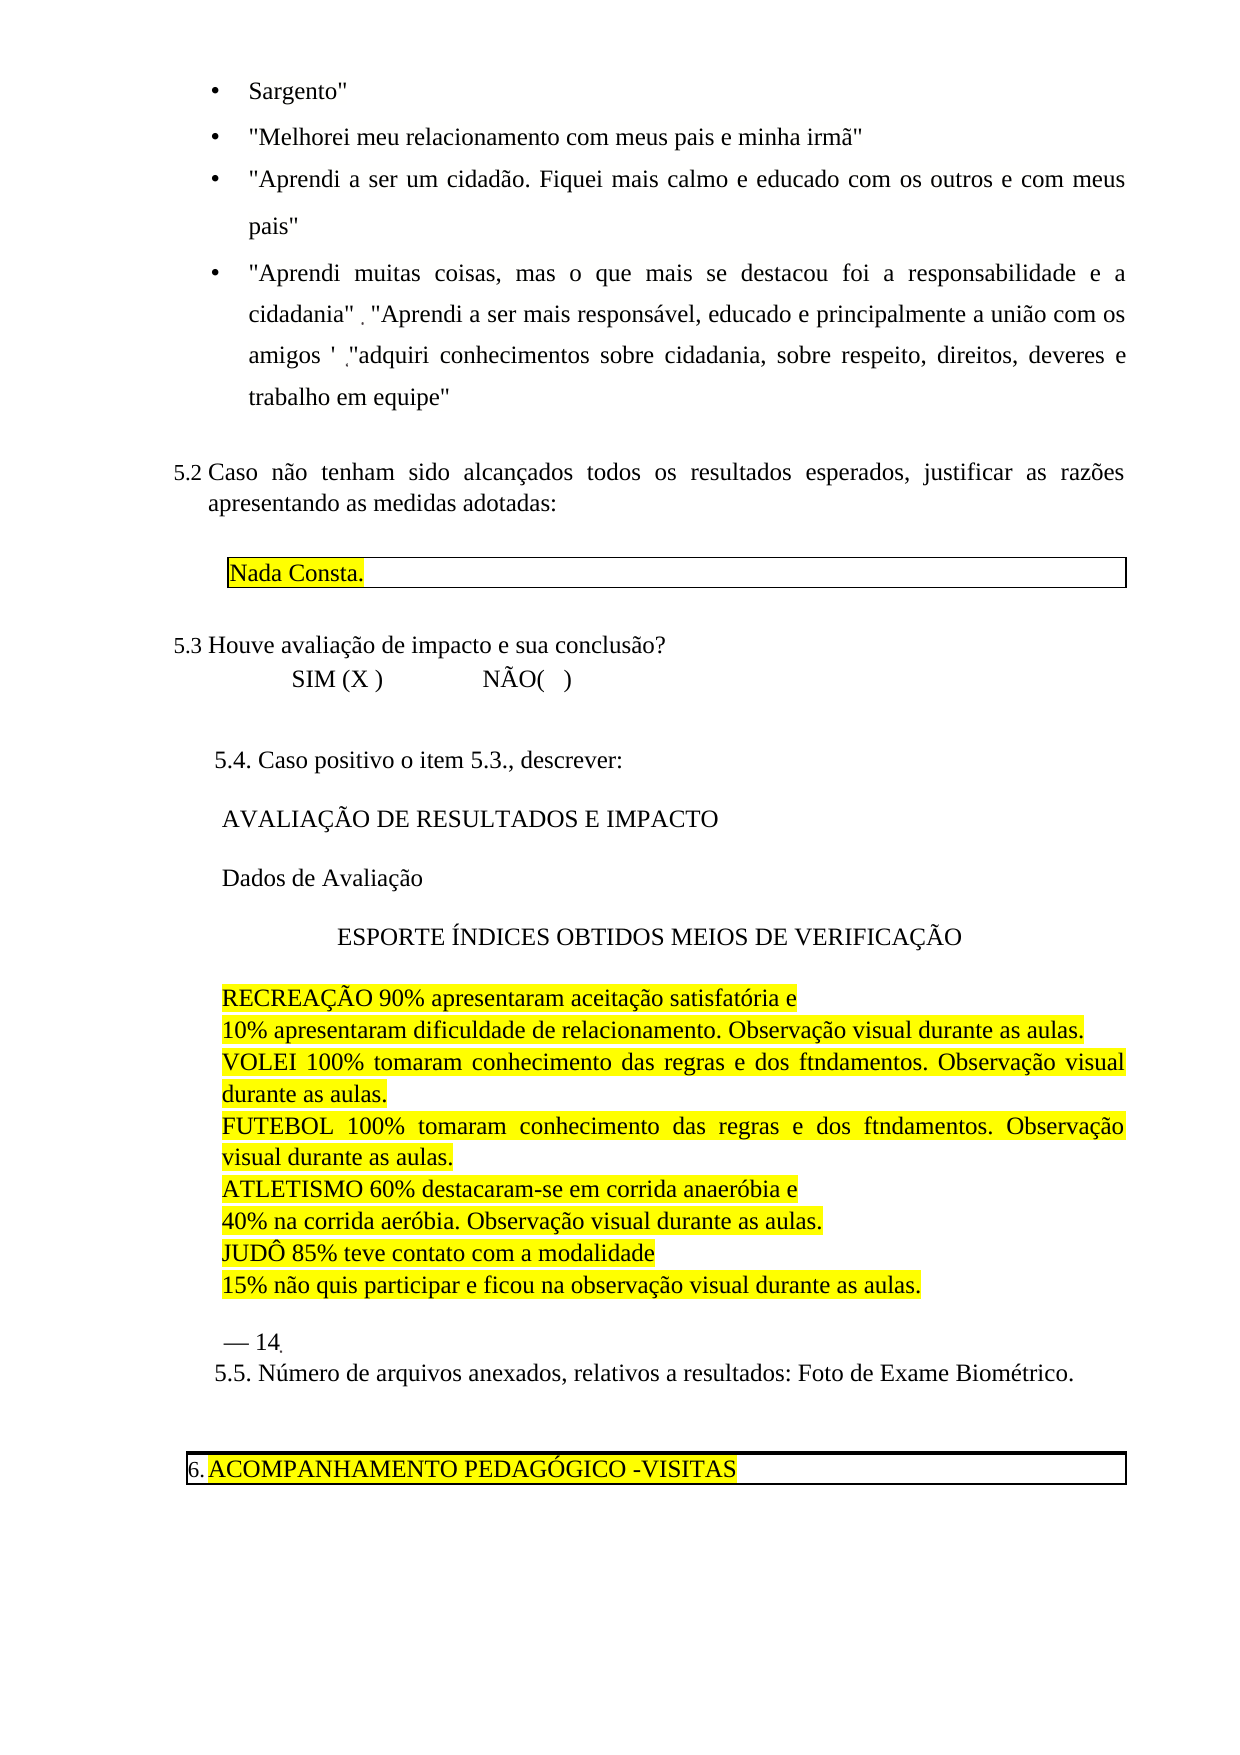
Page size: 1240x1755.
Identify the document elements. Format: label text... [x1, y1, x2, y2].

text SIM (X ) NÃO( ) [208, 664, 1127, 693]
text JUDÔ 85% teve contato com a modalidade [222, 1238, 1126, 1267]
list Caso não tenham sido alcançados todos os resultados esperados, justificar as razões apresentando as medidas adotadas: [173, 457, 1126, 517]
text ESPORTE ÍNDICES OBTIDOS MEIOS DE VERIFICAÇÃO [337, 922, 1011, 951]
list "Melhorei meu relacionamento com meus pais e minha irmã" [211, 122, 1127, 151]
list "Aprendi muitas coisas, mas o que mais se destacou foi a responsabilidade e a cidadania" "Aprendi a ser mais responsável, educado e principalmente a união com os amigos ' "adquiri conhecimentos sobre cidadania, sobre respeito, direitos, deveres e trabalho em equipe" [211, 258, 1127, 411]
text RECREAÇÃO 90% apresentaram aceitação satisfatória e [222, 983, 1126, 1012]
list Houve avaliação de impacto e sua conclusão? [173, 630, 1126, 659]
text Dados de Avaliação [222, 863, 1126, 892]
text 5.4. Caso positivo o item 5.3., descrever: [214, 745, 1126, 774]
list Sargento" [211, 76, 1127, 105]
text AVALIAÇÃO DE RESULTADOS E IMPACTO [222, 804, 1126, 833]
text 10% apresentaram dificuldade de relacionamento. Observação visual durante as aulas. [222, 1015, 1126, 1044]
text 15% não quis participar e ficou na observação visual durante as aulas. [222, 1270, 1126, 1299]
text Nada Consta. [229, 558, 1125, 587]
text — 14 [223, 1327, 1127, 1356]
text VOLEI 100% tomaram conhecimento das regras e dos ftndamentos. Observação visual durante as aulas. [222, 1047, 1126, 1108]
text 40% na corrida aeróbia. Observação visual durante as aulas. [222, 1206, 1126, 1235]
text ATLETISMO 60% destacaram-se em corrida anaeróbia e [222, 1174, 1126, 1203]
text FUTEBOL 100% tomaram conhecimento das regras e dos ftndamentos. Observação visual durante as aulas. [222, 1111, 1126, 1171]
list "Aprendi a ser um cidadão. Fiquei mais calmo e educado com os outros e com meus pais" [211, 164, 1127, 239]
list ACOMPANHAMENTO PEDAGÓGICO -VISITAS [188, 1455, 1125, 1483]
text 5.5. Número de arquivos anexados, relativos a resultados: Foto de Exame Biométrico. [214, 1358, 1126, 1387]
